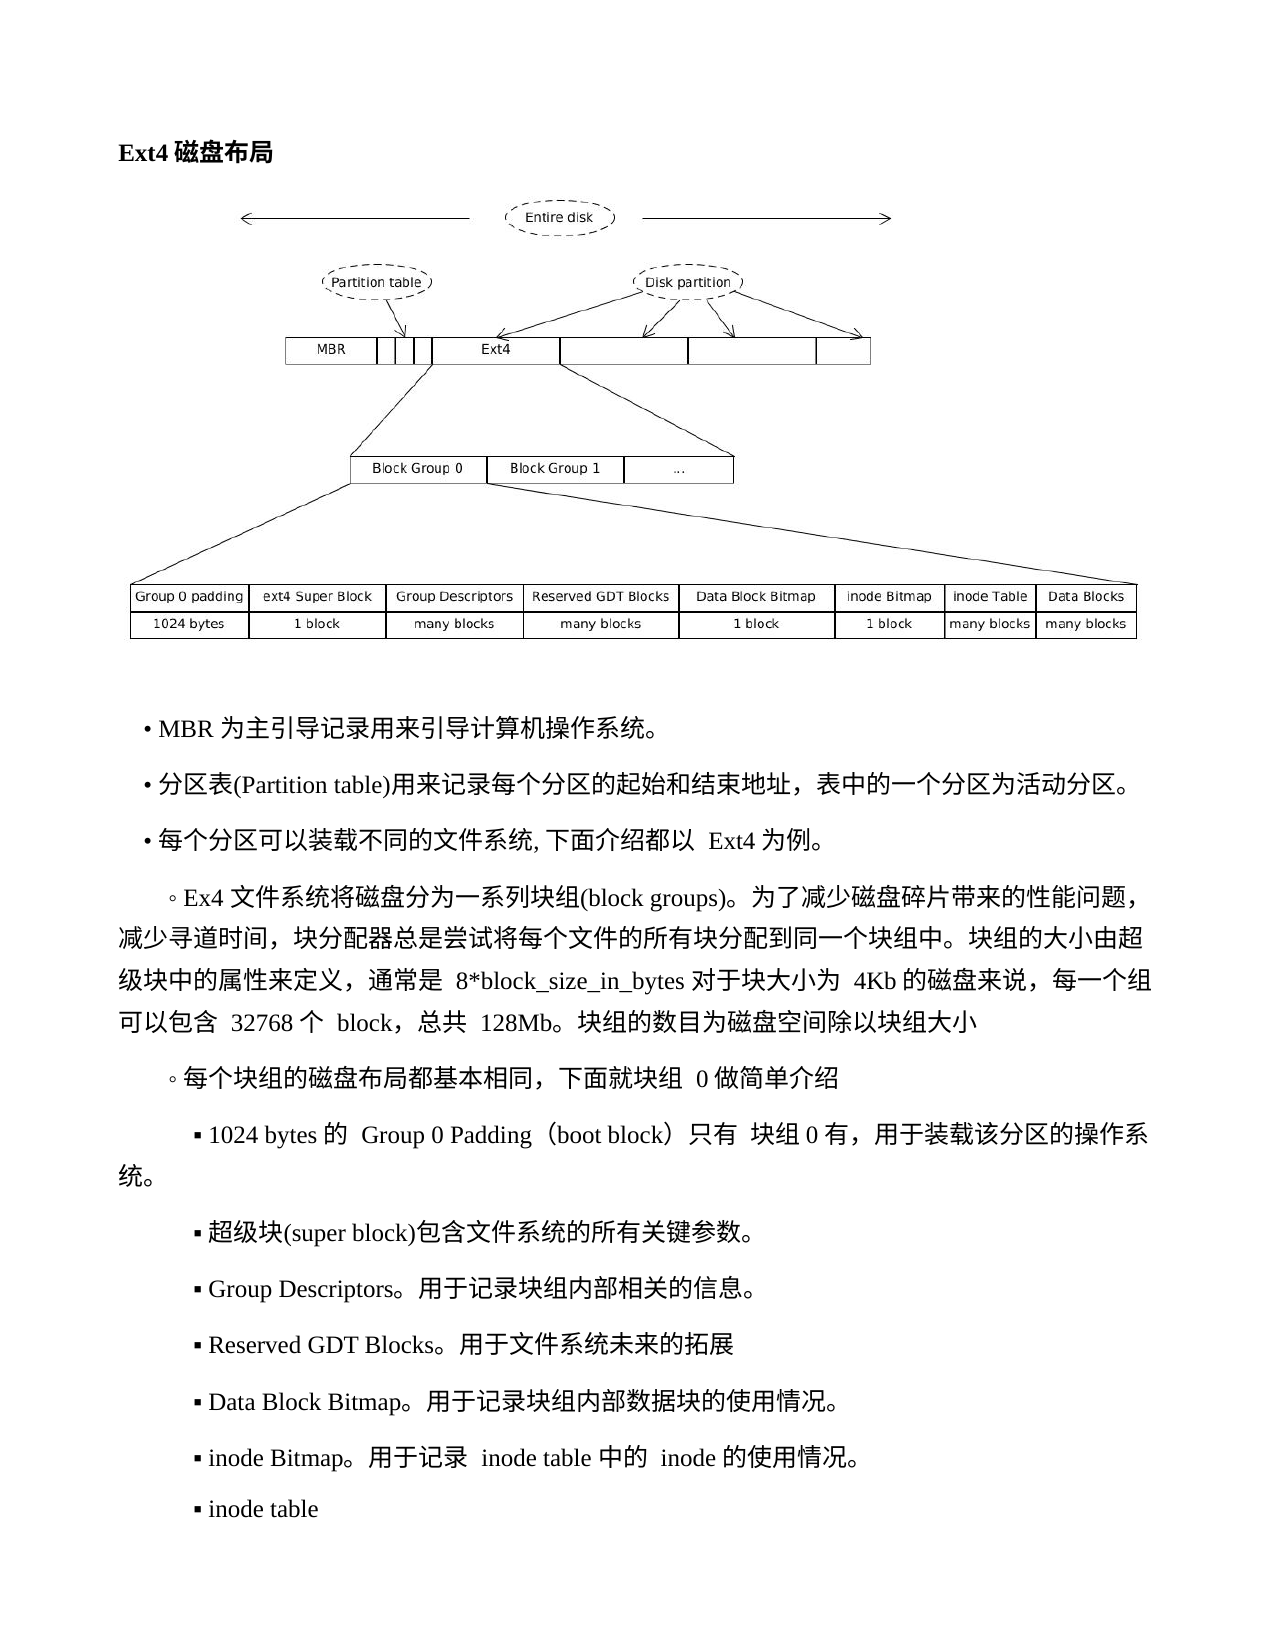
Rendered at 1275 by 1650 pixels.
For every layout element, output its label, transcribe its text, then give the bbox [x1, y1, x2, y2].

text ▪ 1024 bytes 的 Group 0 Padding（boot block）只有 块组0 有，用于装载该分区的操作系统。 [118, 1114, 1157, 1192]
text ▪ Group Descriptors。用于记录块组内部相关的信息。 [118, 1269, 1157, 1305]
text • 分区表(Partition table)用来记录每个分区的起始和结束地址，表中的一个分区为活动分区。 [118, 764, 1157, 801]
text ◦ 每个块组的磁盘布局都基本相同，下面就块组 0 做简单介绍 [118, 1058, 1157, 1094]
text ◦ Ex4 文件系统将磁盘分为一系列块组(block groups)。为了减少磁盘碎片带来的性能问题，减少寻道时间，块分配器总是尝试将每个文件的所有块分配到同一个块组中。块组的大小由超级块中的属性来定义，通常是 8*block_size_in_bytes 对于块大小为 4Kb 的磁盘来说，每一个组可以包含 32768 个 block，总共 128Mb。块组的数目为磁盘空间除以块组大小 [118, 877, 1157, 1038]
subtitle Ext4 磁盘布局 [118, 133, 1157, 169]
text ▪ inode Bitmap。用于记录 inode table 中的 inode 的使用情况。 [118, 1437, 1157, 1474]
text • 每个分区可以装载不同的文件系统, 下面介绍都以 Ext4 为例。 [118, 821, 1157, 857]
text ▪ Data Block Bitmap。用于记录块组内部数据块的使用情况。 [118, 1381, 1157, 1417]
text • MBR 为主引导记录用来引导计算机操作系统。 [118, 708, 1157, 744]
text ▪ Reserved GDT Blocks。用于文件系统未来的拓展 [118, 1325, 1157, 1361]
picture [102, 181, 1173, 657]
text ▪ inode table [118, 1494, 1157, 1522]
text ▪ 超级块(super block)包含文件系统的所有关键参数。 [118, 1212, 1157, 1249]
